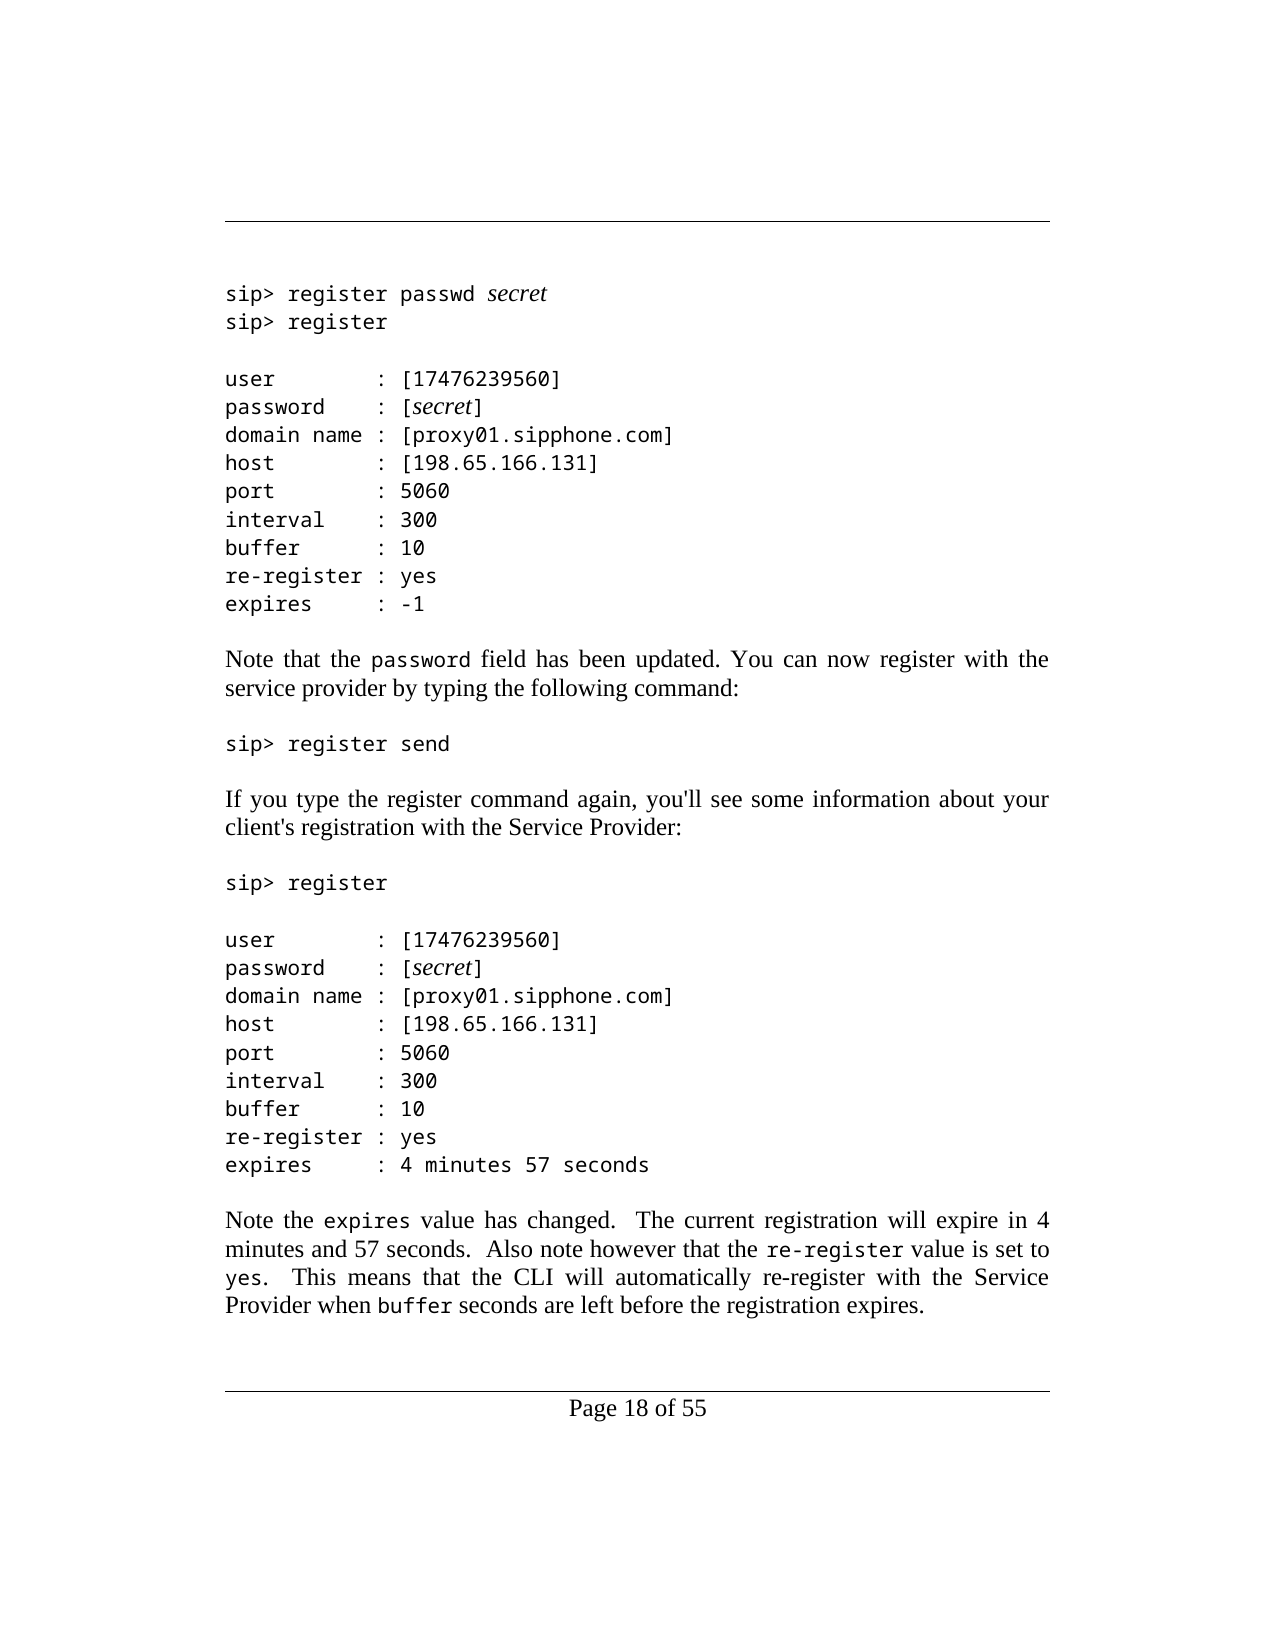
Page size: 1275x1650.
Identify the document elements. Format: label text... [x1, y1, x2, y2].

text user : [17476239560] [225, 925, 1050, 953]
text If you type the register command again, you'll see some information about your client's registration with the Service Provider: [225, 785, 1050, 841]
text sip> register passwd secret [225, 279, 1050, 307]
text password : [secret] [225, 953, 1050, 981]
text sip> register [225, 307, 1050, 336]
text expires : -1 [225, 589, 1050, 618]
text Note that the password field has been updated. You can now register with the service provider by typing the following command: [225, 646, 1050, 701]
text host : [198.65.166.131] [225, 448, 1050, 477]
text sip> register send [225, 729, 1050, 757]
text domain name : [proxy01.sipphone.com] [225, 420, 1050, 448]
text re-register : yes [225, 1122, 1050, 1151]
text host : [198.65.166.131] [225, 1009, 1050, 1038]
text sip> register [225, 868, 1050, 896]
text interval : 300 [225, 505, 1050, 533]
text port : 5060 [225, 477, 1050, 505]
text buffer : 10 [225, 1094, 1050, 1122]
text re-register : yes [225, 561, 1050, 589]
text buffer : 10 [225, 533, 1050, 561]
text password : [secret] [225, 392, 1050, 420]
text Note the expires value has changed. The current registration will expire in 4 minutes and 57 seconds. Also note however that the re-register value is set to yes. This means that the CLI will automatically re-register with the Service Provider when buffer seconds are left before the registration expires. [225, 1206, 1050, 1319]
text interval : 300 [225, 1066, 1050, 1094]
text expires : 4 minutes 57 seconds [225, 1151, 1050, 1179]
text port : 5060 [225, 1038, 1050, 1066]
text domain name : [proxy01.sipphone.com] [225, 981, 1050, 1009]
text user : [17476239560] [225, 364, 1050, 392]
